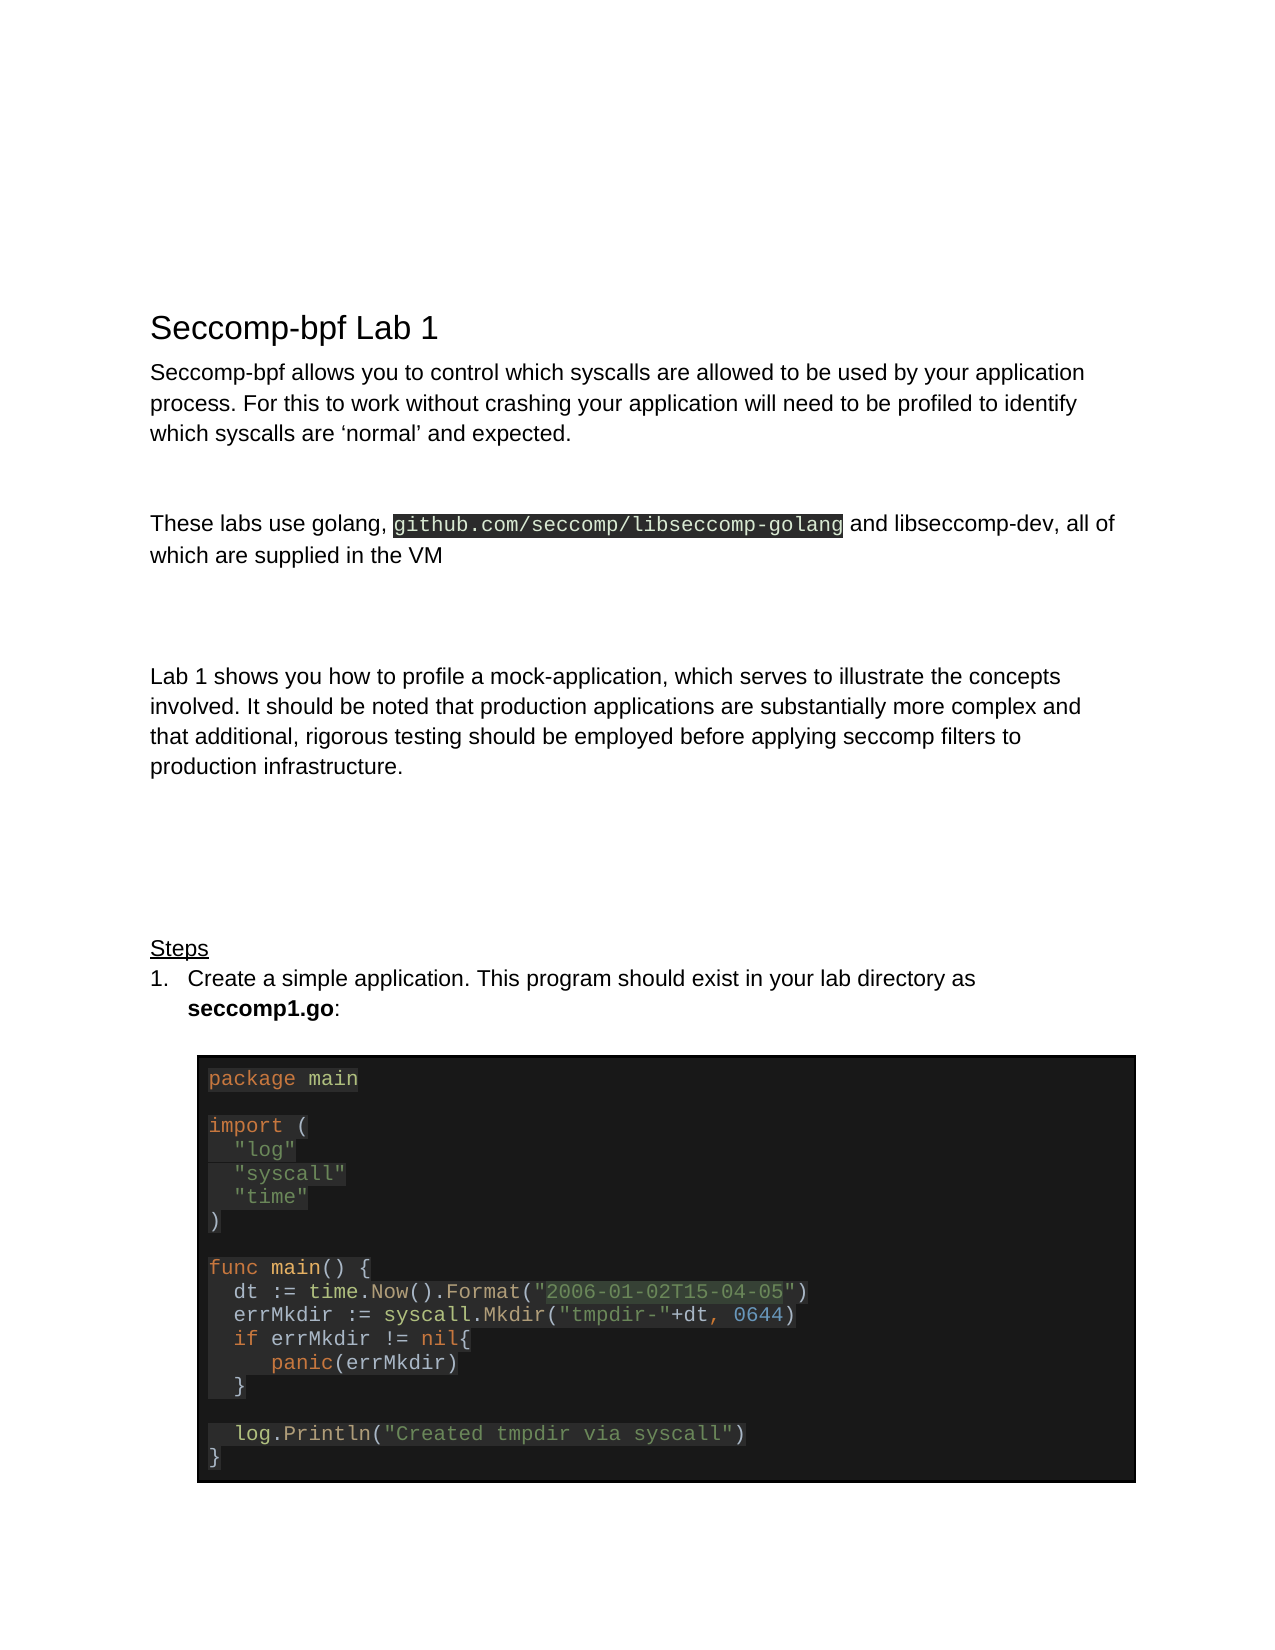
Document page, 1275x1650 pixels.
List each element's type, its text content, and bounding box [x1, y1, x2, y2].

text Steps [150, 934, 1125, 961]
text These labs use golang, github.com/seccomp/libseccomp-golang and libseccomp-dev, all of which are supplied in the VM [150, 510, 1125, 568]
text Seccomp-bpf allows you to control which syscalls are allowed to be used by your application process. For this to work without crashing your application will need to be profiled to identify which syscalls are ‘normal’ and expected. [150, 359, 1125, 446]
subtitle Seccomp-bpf Lab 1 [150, 308, 1125, 347]
text Lab 1 shows you how to profile a mock-application, which serves to illustrate the concepts involved. It should be noted that production applications are substantially more complex and that additional, rigorous testing should be employed before applying seccomp filters to production infrastructure. [150, 663, 1125, 780]
table_header package main import ( "log" "syscall" "time" ) func main() { dt := time.Now().Format("2006-01-02T15-04-05") errMkdir := syscall.Mkdir("tmpdir-"+dt, 0644) if errMkdir != nil{ panic(errMkdir) } log.Println("Created tmpdir via syscall") } [199, 1058, 1134, 1480]
list Create a simple application. This program should exist in your lab directory as seccomp1.go: [150, 965, 1125, 1052]
